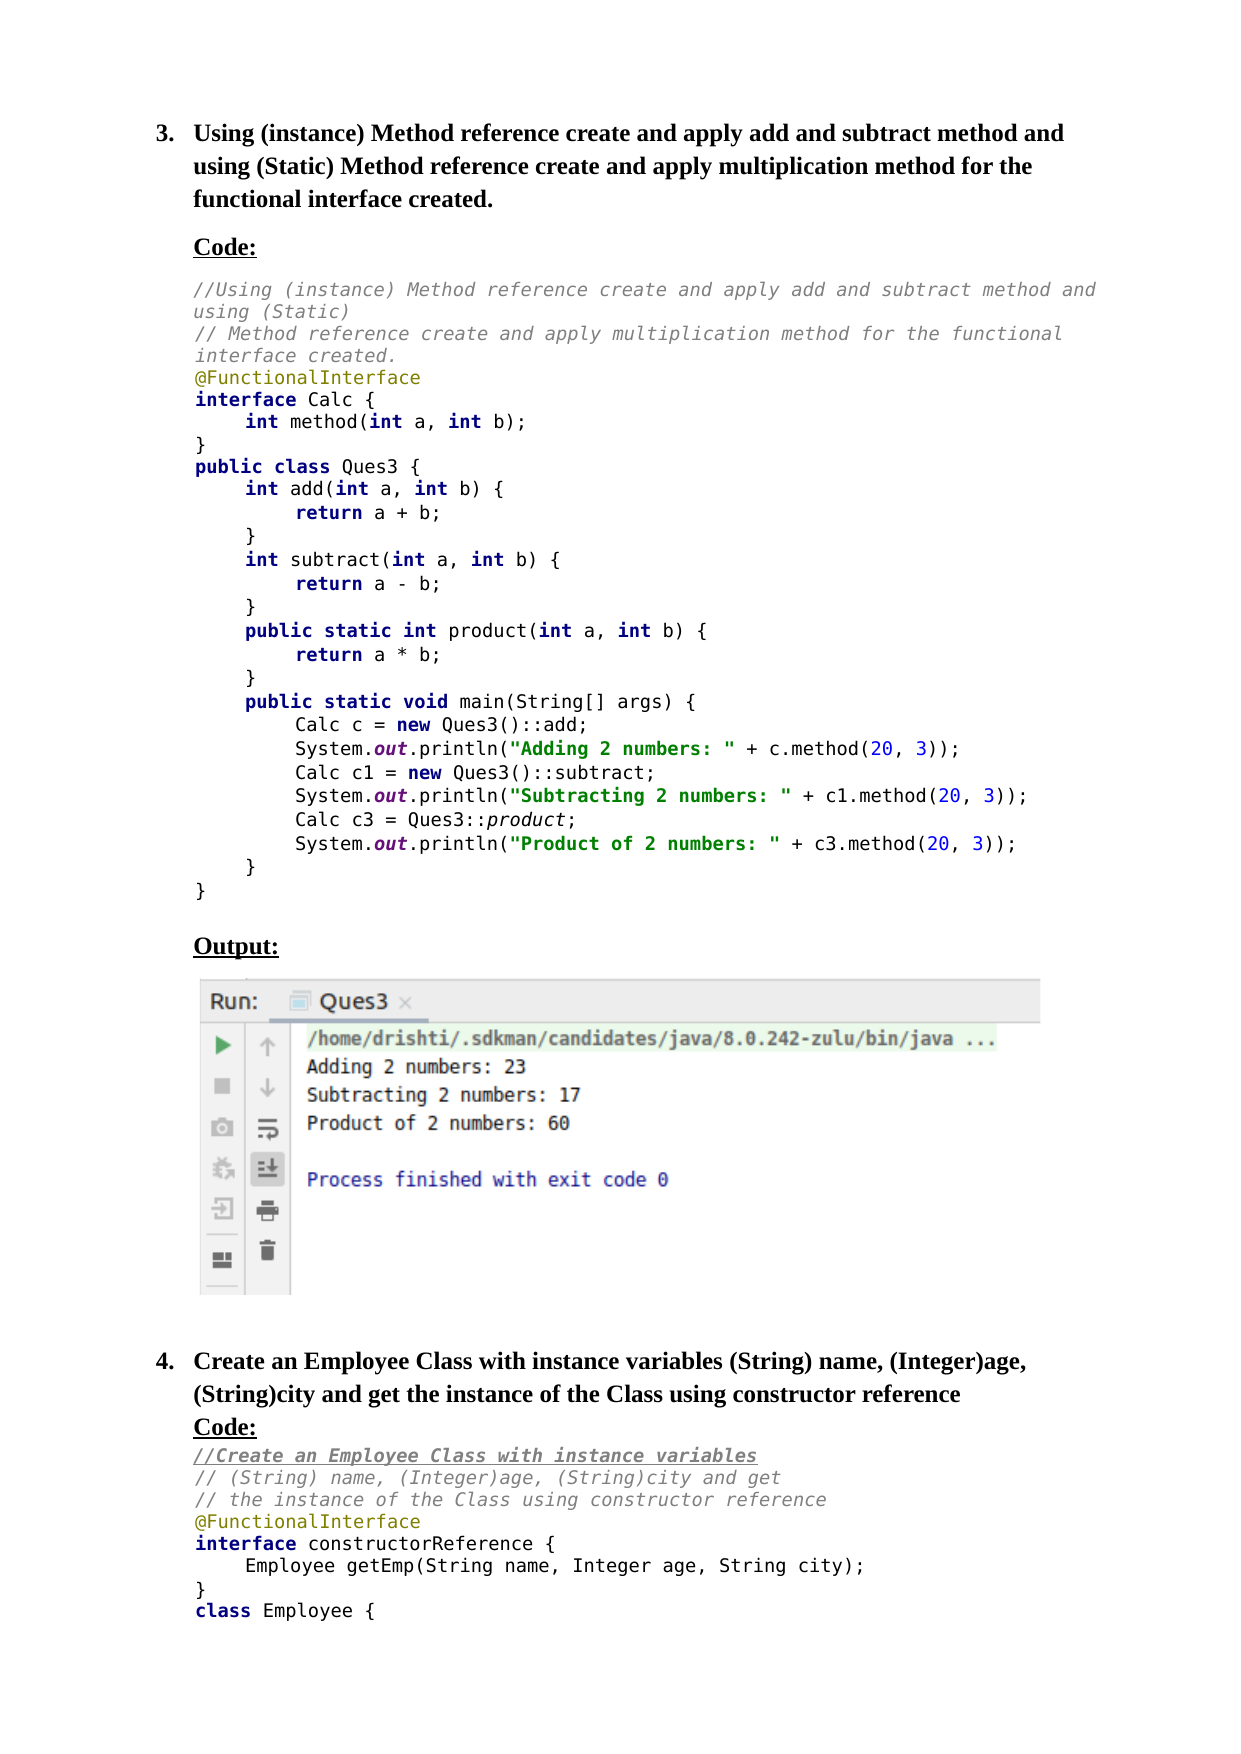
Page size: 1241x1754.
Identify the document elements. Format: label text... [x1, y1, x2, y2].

text @FunctionalInterface [195, 367, 1122, 389]
text } [195, 880, 1122, 902]
text } [195, 596, 1122, 620]
text Employee getEmp(String name, Integer age, String city); [195, 1555, 1122, 1578]
text System.out.println("Product of 2 numbers: " + c3.method(20, 3)); [195, 833, 1122, 856]
text public static int product(int a, int b) { [195, 620, 1122, 643]
text return a - b; [195, 573, 1122, 596]
text } [195, 667, 1122, 691]
text } [195, 1578, 1122, 1600]
text public static void main(String[] args) { [195, 691, 1122, 714]
list //Using (instance) Method reference create and apply add and subtract method and using (Static) [156, 279, 1122, 323]
text int add(int a, int b) { [195, 478, 1122, 502]
text Calc c1 = new Ques3()::subtract; [195, 762, 1122, 785]
text } [195, 525, 1122, 549]
text // Method reference create and apply multiplication method for the functional interface created. [195, 323, 1122, 367]
text return a + b; [195, 502, 1122, 525]
text class Employee { [195, 1600, 1122, 1622]
picture [199, 978, 1041, 1295]
text int subtract(int a, int b) { [195, 549, 1122, 573]
list Using (instance) Method reference create and apply add and subtract method and using (Static) Method reference create and apply multiplication method for the functional interface created. [156, 118, 1122, 213]
list Code: [156, 1412, 1122, 1441]
text public class Ques3 { [195, 456, 1122, 478]
list Code: [156, 232, 1122, 261]
text } [195, 856, 1122, 880]
text Calc c = new Ques3()::add; [195, 714, 1122, 738]
text // (String) name, (Integer)age, (String)city and get [195, 1467, 1122, 1489]
list Create an Employee Class with instance variables (String) name, (Integer)age, (String)city and get the instance of the Class using constructor reference [156, 1346, 1122, 1408]
text interface constructorReference { [195, 1533, 1122, 1555]
text return a * b; [195, 643, 1122, 667]
list //Create an Employee Class with instance variables [156, 1446, 1122, 1467]
text System.out.println("Subtracting 2 numbers: " + c1.method(20, 3)); [195, 785, 1122, 809]
text int method(int a, int b); [195, 411, 1122, 434]
list Output: [156, 931, 1122, 960]
text @FunctionalInterface [195, 1511, 1122, 1533]
text // the instance of the Class using constructor reference [195, 1489, 1122, 1511]
text Calc c3 = Ques3::product; [195, 809, 1122, 833]
text interface Calc { [195, 389, 1122, 411]
text } [195, 434, 1122, 456]
text System.out.println("Adding 2 numbers: " + c.method(20, 3)); [195, 738, 1122, 762]
